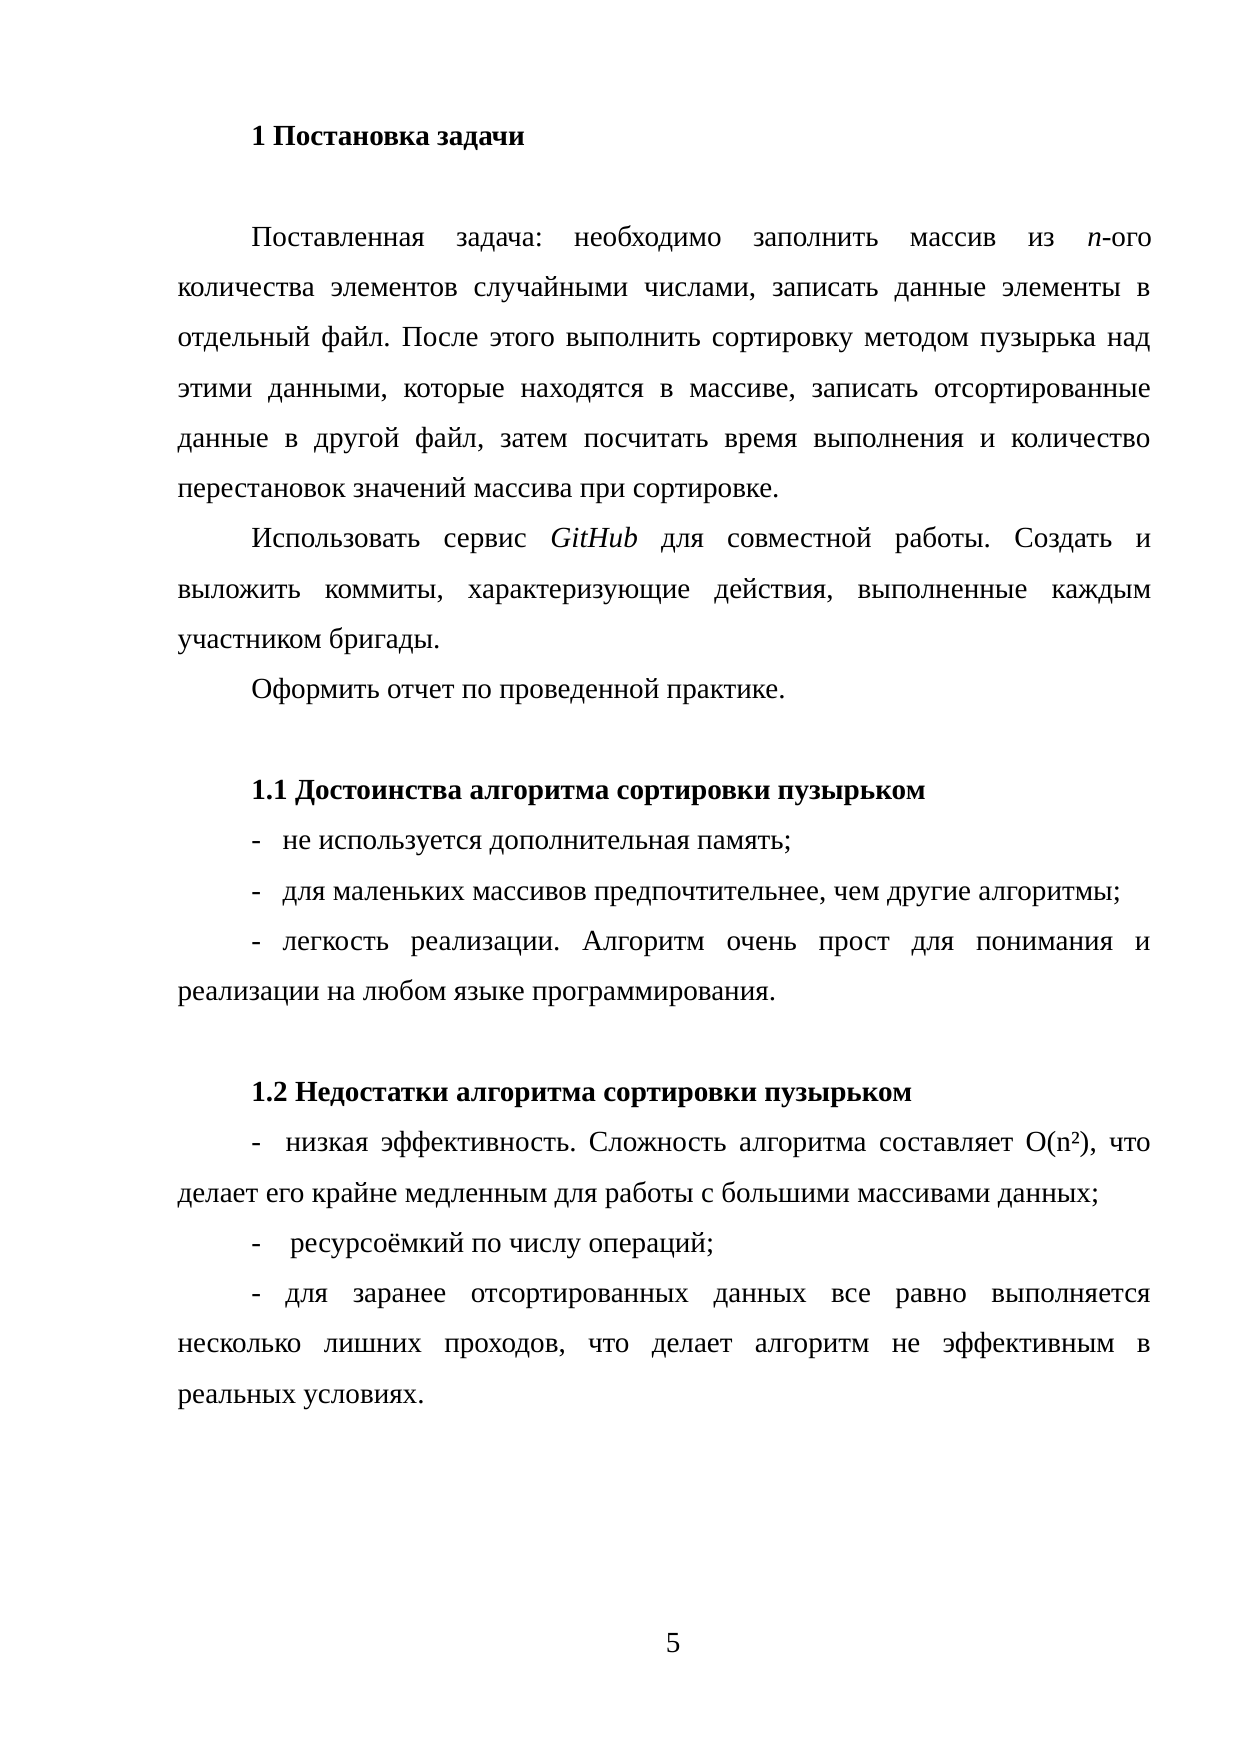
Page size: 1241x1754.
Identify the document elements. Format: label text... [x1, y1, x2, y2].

subtitle 1.2 Недостатки алгоритма сортировки пузырьком [177, 1074, 1152, 1108]
subtitle - для маленьких массивов предпочтительнее, чем другие алгоритмы; [177, 873, 1152, 906]
subtitle - низкая эффективность. Сложность алгоритма составляет O(n²), что делает его крайне медленным для работы с большими массивами данных; [177, 1124, 1152, 1208]
subtitle 1 Постановка задачи [177, 118, 1152, 152]
subtitle - для заранее отсортированных данных все равно выполняется несколько лишних проходов, что делает алгоритм не эффективным в реальных условиях. [177, 1275, 1152, 1409]
subtitle Оформить отчет по проведенной практике. [177, 672, 1152, 705]
subtitle 1.1 Достоинства алгоритма сортировки пузырьком [177, 772, 1152, 806]
subtitle Поставленная задача: необходимо заполнить массив из n-ого количества элементов случайными числами, записать данные элементы в отдельный файл. После этого выполнить сортировку методом пузырька над этими данными, которые находятся в массиве, записать отсортированные данные в другой файл, затем посчитать время выполнения и количество перестановок значений массива при сортировке. [177, 219, 1152, 504]
subtitle Использовать сервис GitHub для совместной работы. Создать и выложить коммиты, характеризующие действия, выполненные каждым участником бригады. [177, 521, 1152, 655]
subtitle - легкость реализации. Алгоритм очень прост для понимания и реализации на любом языке программирования. [177, 923, 1152, 1007]
subtitle - ресурсоёмкий по числу операций; [177, 1225, 1152, 1258]
subtitle - не используется дополнительная память; [177, 822, 1152, 856]
